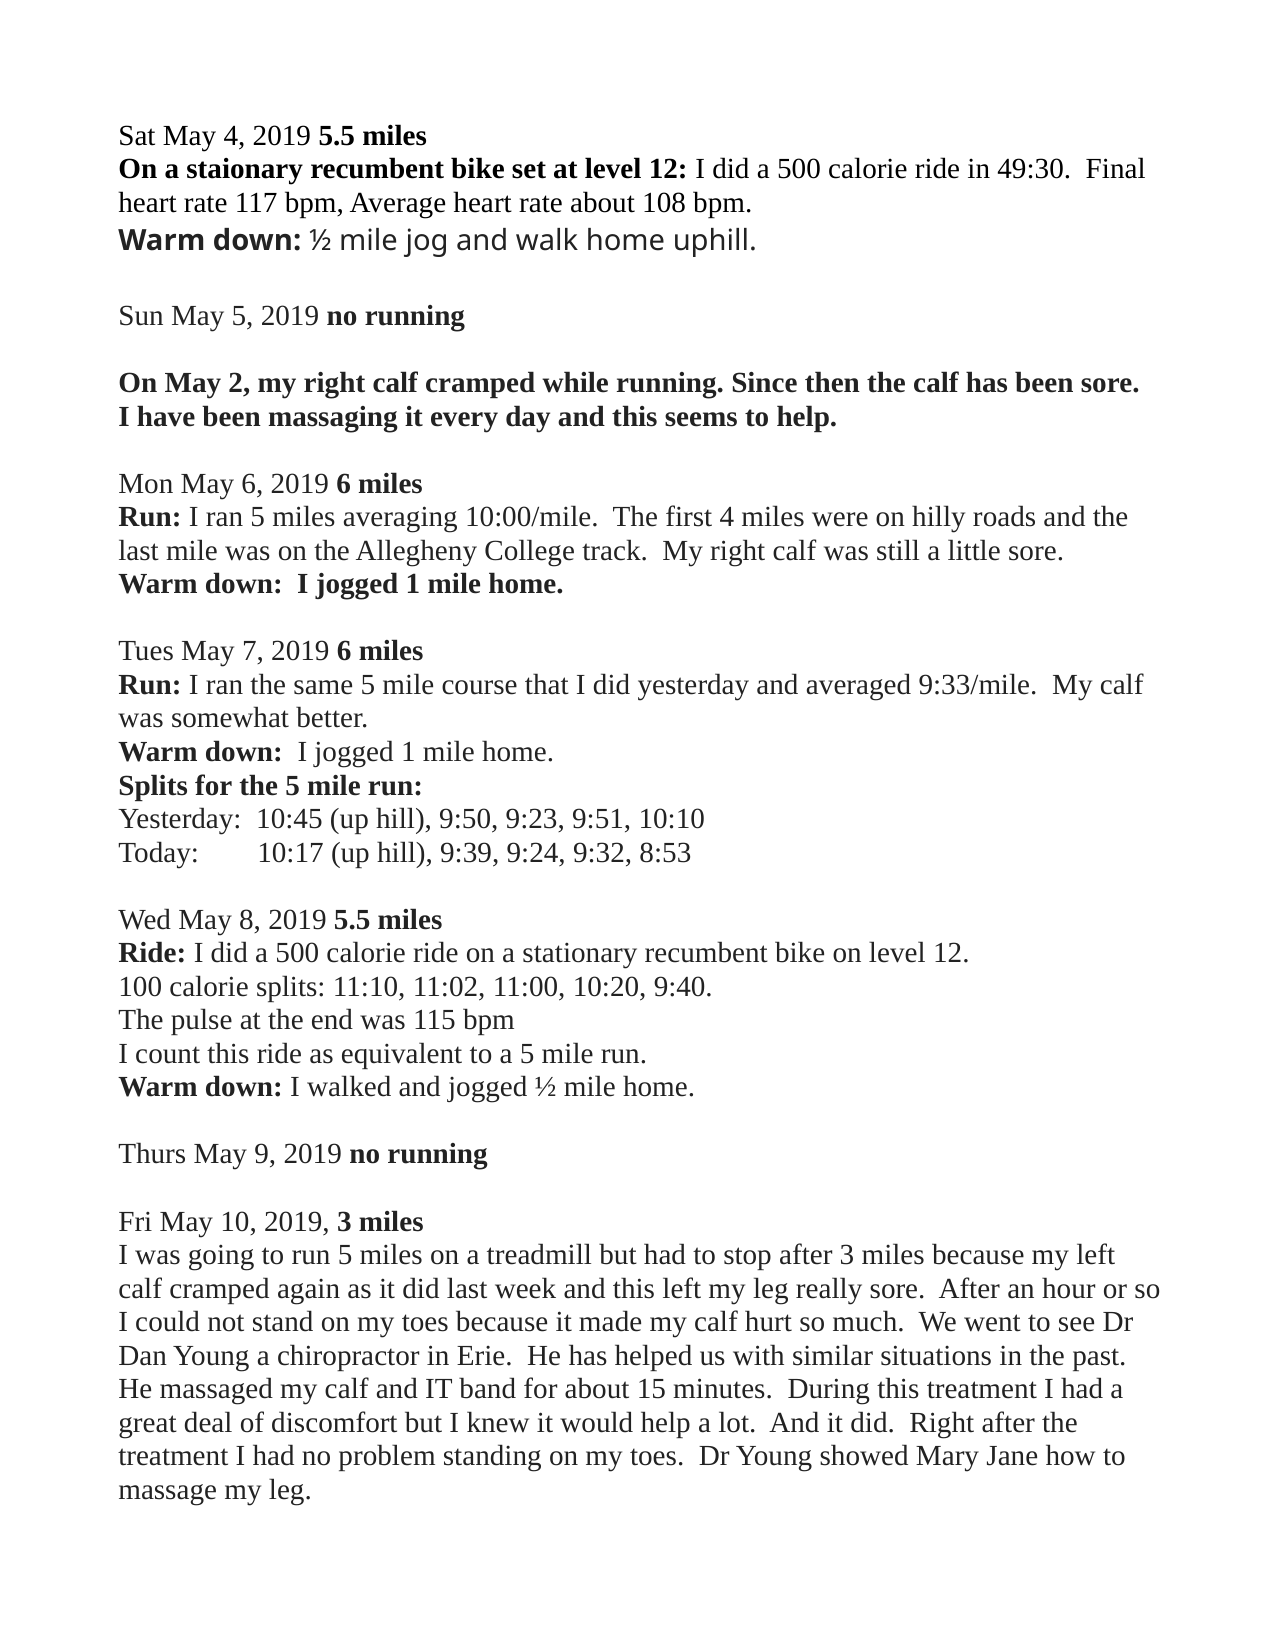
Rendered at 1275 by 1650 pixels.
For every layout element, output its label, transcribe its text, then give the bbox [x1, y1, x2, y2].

text I count this ride as equivalent to a 5 mile run. [118, 1036, 1161, 1069]
text Run: I ran the same 5 mile course that I did yesterday and averaged 9:33/mile. My calf was somewhat better. [118, 667, 1161, 734]
text Sat May 4, 2019 5.5 miles [118, 118, 1161, 152]
text 100 calorie splits: 11:10, 11:02, 11:00, 10:20, 9:40. [118, 969, 1161, 1002]
text Sun May 5, 2019 no running [118, 298, 1161, 332]
text Run: I ran 5 miles averaging 10:00/mile. The first 4 miles were on hilly roads and the last mile was on the Allegheny College track. My right calf was still a little sore. [118, 499, 1161, 566]
text Thurs May 9, 2019 no running [118, 1137, 1161, 1170]
text On a staionary recumbent bike set at level 12: I did a 500 calorie ride in 49:30. Final heart rate 117 bpm, Average heart rate about 108 bpm. [118, 152, 1161, 219]
text On May 2, my right calf cramped while running. Since then the calf has been sore. I have been massaging it every day and this seems to help. [118, 365, 1161, 432]
text Splits for the 5 mile run: [118, 768, 1161, 801]
text I was going to run 5 miles on a treadmill but had to stop after 3 miles because my left calf cramped again as it did last week and this left my leg really sore. After an hour or so I could not stand on my toes because it made my calf hurt so much. We went to see Dr Dan Young a chiropractor in Erie. He has helped us with similar situations in the past. He massaged my calf and IT band for about 15 minutes. During this treatment I had a great deal of discomfort but I knew it would help a lot. And it did. Right after the treatment I had no problem standing on my toes. Dr Young showed Mary Jane how to massage my leg. [118, 1237, 1161, 1506]
text Warm down: I walked and jogged ½ mile home. [118, 1069, 1161, 1103]
text Fri May 10, 2019, 3 miles [118, 1204, 1161, 1237]
text Yesterday: 10:45 (up hill), 9:50, 9:23, 9:51, 10:10 [118, 801, 1161, 835]
text Ride: I did a 500 calorie ride on a stationary recumbent bike on level 12. [118, 935, 1161, 969]
text Today: 10:17 (up hill), 9:39, 9:24, 9:32, 8:53 [118, 835, 1161, 868]
text Warm down: I jogged 1 mile home. [118, 566, 1161, 600]
text Warm down: I jogged 1 mile home. [118, 734, 1161, 768]
text Mon May 6, 2019 6 miles [118, 466, 1161, 499]
text The pulse at the end was 115 bpm [118, 1002, 1161, 1036]
text Wed May 8, 2019 5.5 miles [118, 902, 1161, 935]
text Tues May 7, 2019 6 miles [118, 633, 1161, 667]
text Warm down: ½ mile jog and walk home uphill. [118, 219, 1161, 258]
